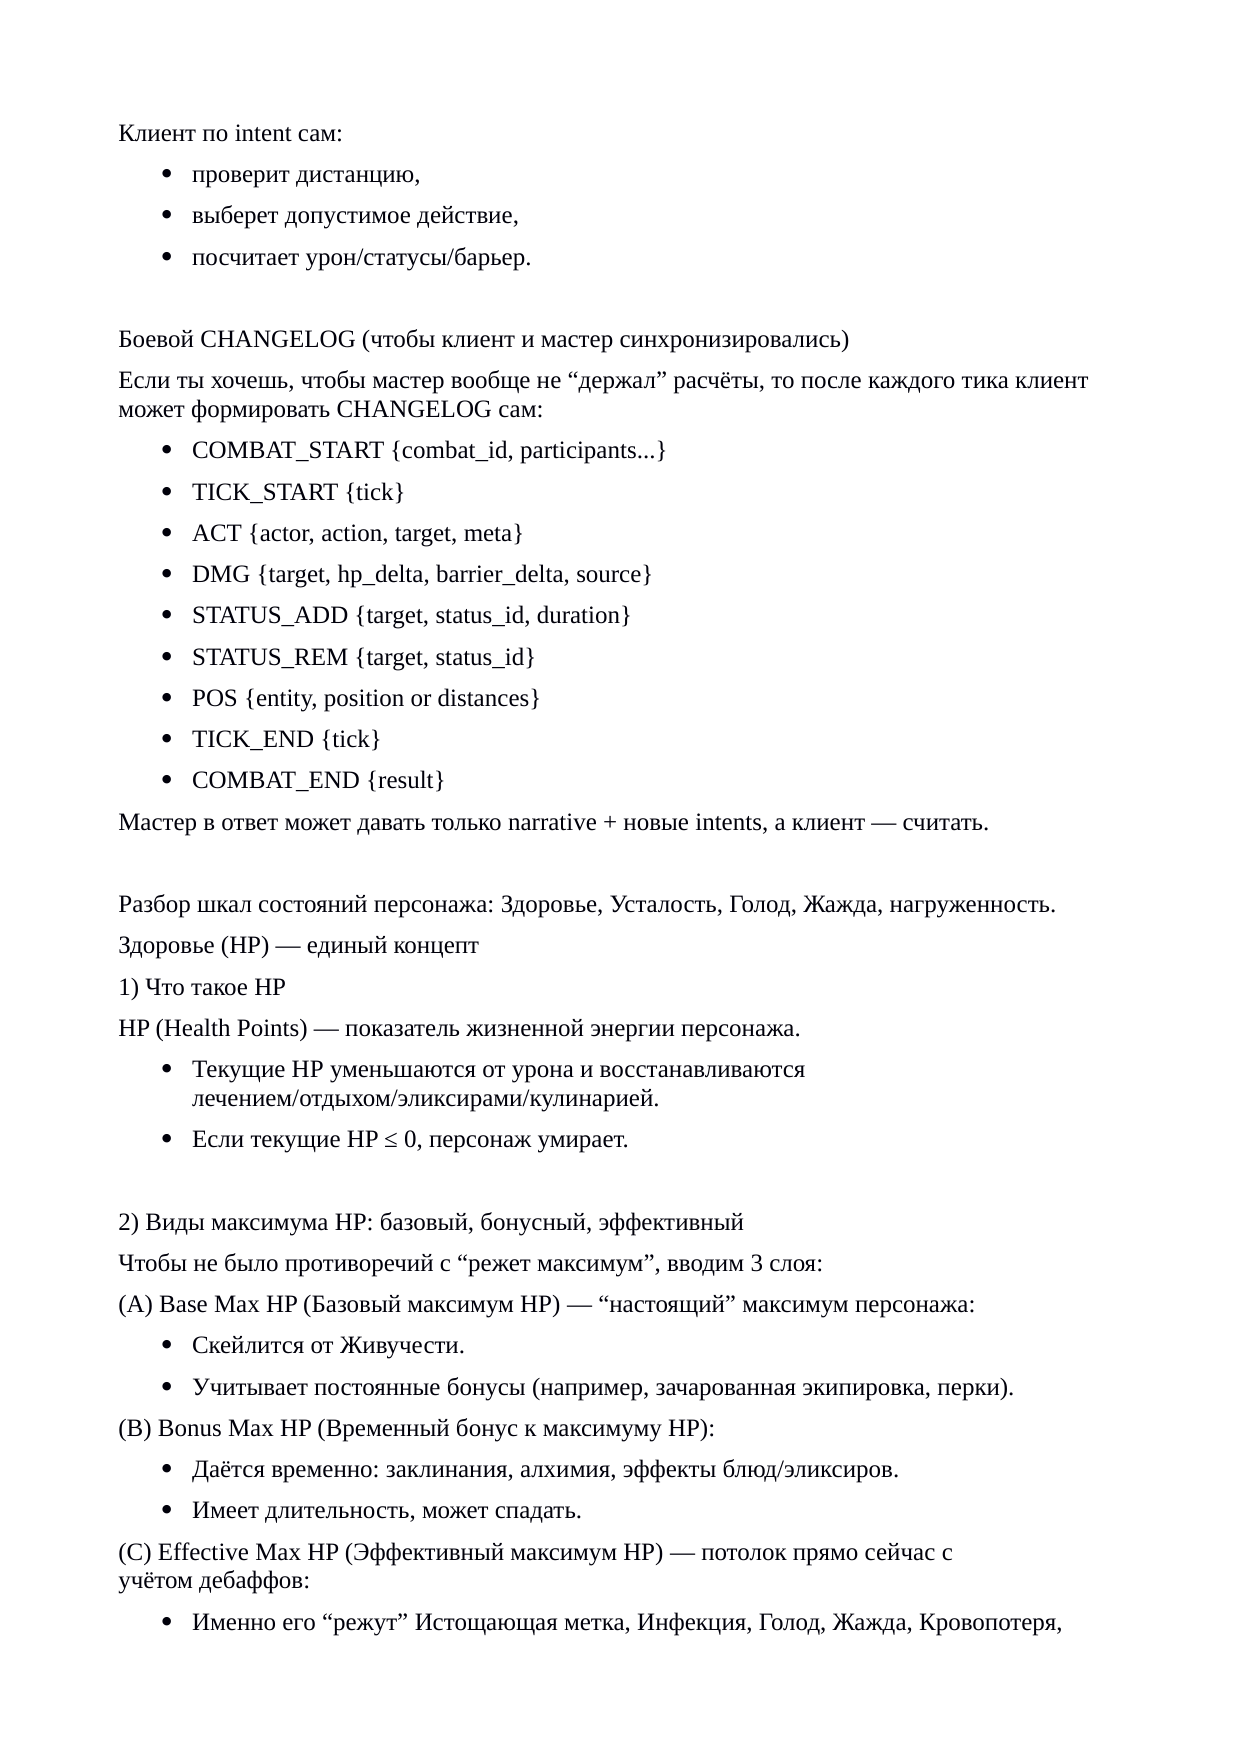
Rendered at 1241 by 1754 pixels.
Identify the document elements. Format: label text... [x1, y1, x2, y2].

list DMG {target, hp_delta, barrier_delta, source} [162, 559, 1122, 588]
list STATUS_ADD {target, status_id, duration} [162, 601, 1122, 629]
text (C) Effective Max HP (Эффективный максимум HP) — потолок прямо сейчас с учётом дебаффов: [118, 1537, 1122, 1594]
list TICK_START {tick} [162, 477, 1122, 506]
text Боевой CHANGELOG (чтобы клиент и мастер синхронизировались) [118, 324, 1122, 353]
text Здоровье (HP) — единый концепт [118, 931, 1122, 959]
list ACT {actor, action, target, meta} [162, 518, 1122, 547]
list STATUS_REM {target, status_id} [162, 642, 1122, 671]
list Если текущие HP ≤ 0, персонаж умирает. [162, 1124, 1122, 1153]
list Текущие HP уменьшаются от урона и восстанавливаются лечением/отдыхом/эликсирами/кулинарией. [162, 1054, 1122, 1112]
text 2) Виды максимума HP: базовый, бонусный, эффективный [118, 1207, 1122, 1236]
text (B) Bonus Max HP (Временный бонус к максимуму HP): [118, 1413, 1122, 1442]
list Даётся временно: заклинания, алхимия, эффекты блюд/эликсиров. [162, 1454, 1122, 1483]
text (A) Base Max HP (Базовый максимум HP) — “настоящий” максимум персонажа: [118, 1289, 1122, 1318]
list посчитает урон/статусы/барьер. [162, 242, 1122, 271]
list POS {entity, position or distances} [162, 683, 1122, 712]
list COMBAT_END {result} [162, 766, 1122, 794]
list TICK_END {tick} [162, 724, 1122, 753]
list COMBAT_START {combat_id, participants...} [162, 436, 1122, 464]
text HP (Health Points) — показатель жизненной энергии персонажа. [118, 1013, 1122, 1042]
list Учитывает постоянные бонусы (например, зачарованная экипировка, перки). [162, 1372, 1122, 1401]
text Если ты хочешь, чтобы мастер вообще не “держал” расчёты, то после каждого тика клиент может формировать CHANGELOG сам: [118, 366, 1122, 423]
list выберет допустимое действие, [162, 201, 1122, 229]
list проверит дистанцию, [162, 159, 1122, 188]
text Чтобы не было противоречий с “режет максимум”, вводим 3 слоя: [118, 1248, 1122, 1277]
text Мастер в ответ может давать только narrative + новые intents, а клиент — считать. [118, 807, 1122, 836]
text Клиент по intent сам: [118, 118, 1122, 147]
list Именно его “режут” Истощающая метка, Инфекция, Голод, Жажда, Кровопотеря, [162, 1607, 1122, 1636]
text Разбор шкал состояний персонажа: Здоровье, Усталость, Голод, Жажда, нагруженность. [118, 889, 1122, 918]
list Имеет длительность, может спадать. [162, 1496, 1122, 1524]
list Скейлится от Живучести. [162, 1331, 1122, 1359]
text 1) Что такое HP [118, 972, 1122, 1001]
